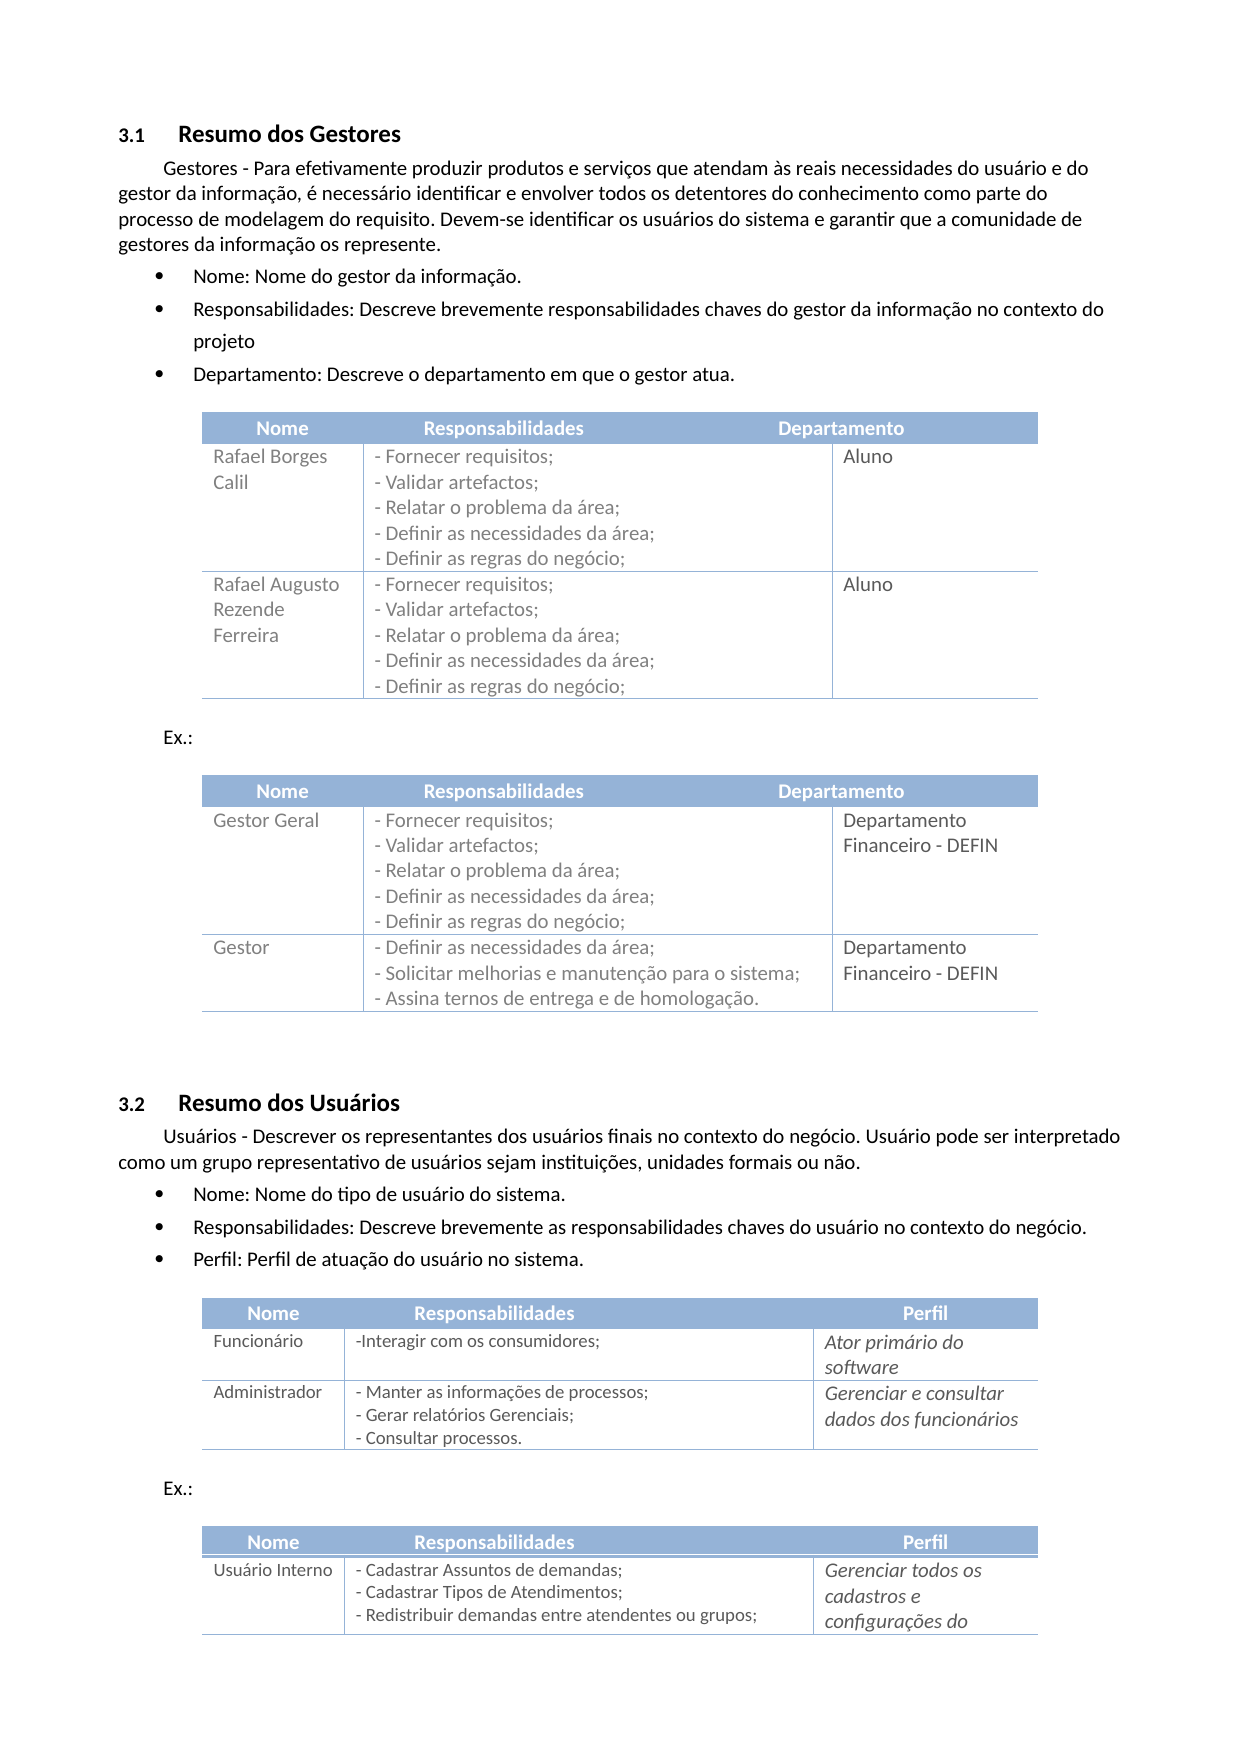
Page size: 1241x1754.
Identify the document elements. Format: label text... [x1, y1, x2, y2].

table_header Nome [202, 1529, 344, 1554]
table_cell - Fornecer requisitos; - Validar artefactos; - Relatar o problema da área; - Definir as necessidades da área; - Definir as regras do negócio; [364, 807, 832, 934]
table_header Departamento [644, 415, 1038, 441]
table_cell Aluno [833, 572, 1038, 698]
subtitle Resumo dos Usuários [118, 1087, 1122, 1117]
table_cell - Cadastrar Assuntos de demandas; - Cadastrar Tipos de Atendimentos; - Redistribuir demandas entre atendentes ou grupos; [345, 1558, 813, 1634]
table_header Departamento [644, 778, 1038, 804]
table_cell Aluno [833, 444, 1038, 571]
table_cell - Fornecer requisitos; - Validar artefactos; - Relatar o problema da área; - Definir as necessidades da área; - Definir as regras do negócio; [364, 444, 832, 571]
table_cell - Definir as necessidades da área; - Solicitar melhorias e manutenção para o sistema; - Assina ternos de entrega e de homologação. [364, 935, 832, 1011]
table_header Nome [202, 1301, 344, 1326]
table_cell Ator primário do software [814, 1329, 1038, 1380]
subtitle Resumo dos Gestores [118, 118, 1122, 149]
table_cell Funcionário [202, 1329, 344, 1380]
table_cell - Fornecer requisitos; - Validar artefactos; - Relatar o problema da área; - Definir as necessidades da área; - Definir as regras do negócio; [364, 572, 832, 698]
table_header Responsabilidades [344, 1301, 644, 1326]
list Perfil: Perfil de atuação do usuário no sistema. [156, 1239, 1122, 1272]
table_cell Gerenciar e consultar dados dos funcionários [814, 1381, 1038, 1449]
table_cell Rafael Augusto Rezende Ferreira [202, 572, 363, 698]
table_header Responsabilidades [363, 415, 644, 441]
table_header Nome [202, 778, 363, 804]
table_header Responsabilidades [363, 778, 644, 804]
table_header Nome [202, 415, 363, 441]
text Ex.: [118, 724, 1122, 750]
table_cell Departamento Financeiro - DEFIN [833, 935, 1038, 1011]
text Gestores - Para efetivamente produzir produtos e serviços que atendam às reais necessidades do usuário e do gestor da informação, é necessário identificar e envolver todos os detentores do conhecimento como parte do processo de modelagem do requisito. Devem-se identificar os usuários do sistema e garantir que a comunidade de gestores da informação os represente. [118, 155, 1122, 257]
table_header Perfil [644, 1529, 1038, 1554]
table_cell Administrador [202, 1381, 344, 1449]
table_cell Gerenciar todos os cadastros e configurações do [814, 1558, 1038, 1634]
table_cell -Interagir com os consumidores; [345, 1329, 813, 1380]
table_cell Rafael Borges Calil [202, 444, 363, 571]
list Nome: Nome do gestor da informação. [156, 257, 1122, 289]
list Responsabilidades: Descreve brevemente as responsabilidades chaves do usuário no contexto do negócio. [156, 1207, 1122, 1239]
table_header Responsabilidades [344, 1529, 644, 1554]
table_header Perfil [644, 1301, 1038, 1326]
list Nome: Nome do tipo de usuário do sistema. [156, 1174, 1122, 1207]
table_cell Usuário Interno [202, 1558, 344, 1634]
table_cell Gestor Geral [202, 807, 363, 934]
text Usuários - Descrever os representantes dos usuários finais no contexto do negócio. Usuário pode ser interpretado como um grupo representativo de usuários sejam instituições, unidades formais ou não. [118, 1124, 1122, 1174]
list Departamento: Descreve o departamento em que o gestor atua. [156, 354, 1122, 387]
list Responsabilidades: Descreve brevemente responsabilidades chaves do gestor da informação no contexto do projeto [156, 289, 1122, 354]
text Ex.: [118, 1475, 1122, 1501]
table_cell Departamento Financeiro - DEFIN [833, 807, 1038, 934]
table_cell Gestor [202, 935, 363, 1011]
table_cell - Manter as informações de processos; - Gerar relatórios Gerenciais; - Consultar processos. [345, 1381, 813, 1449]
